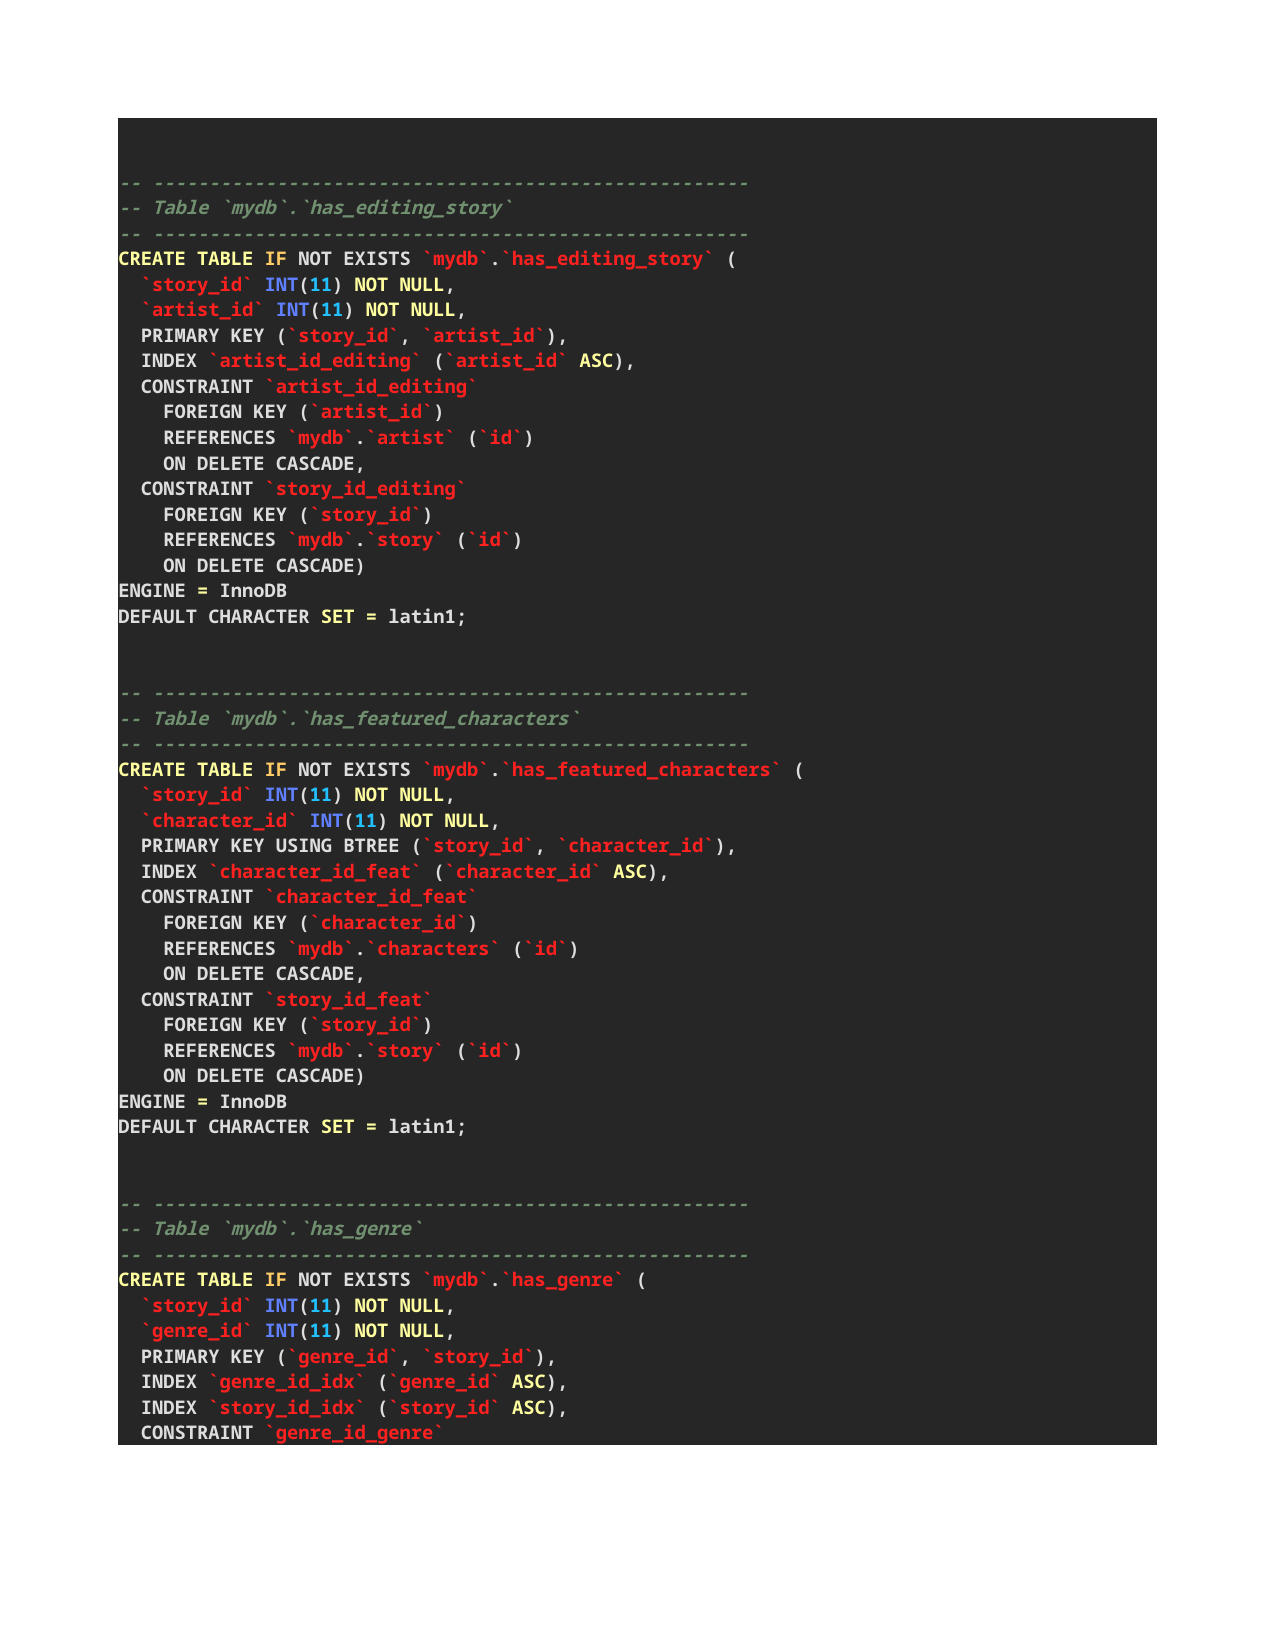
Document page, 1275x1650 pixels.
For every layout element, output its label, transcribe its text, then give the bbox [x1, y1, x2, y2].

text ENGINE = InnoDB [118, 1088, 1157, 1113]
text ON DELETE CASCADE, [118, 960, 1157, 986]
text `character_id` INT(11) NOT NULL, [118, 807, 1157, 833]
text REFERENCES `mydb`.`characters` (`id`) [118, 935, 1157, 960]
text CONSTRAINT `story_id_feat` [118, 986, 1157, 1011]
text -- Table `mydb`.`has_genre` [118, 1216, 1157, 1241]
text ON DELETE CASCADE) [118, 552, 1157, 577]
text FOREIGN KEY (`story_id`) [118, 501, 1157, 526]
text CREATE TABLE IF NOT EXISTS `mydb`.`has_genre` ( [118, 1267, 1157, 1292]
text REFERENCES `mydb`.`story` (`id`) [118, 1037, 1157, 1062]
text `story_id` INT(11) NOT NULL, [118, 271, 1157, 297]
text `artist_id` INT(11) NOT NULL, [118, 297, 1157, 322]
text CONSTRAINT `artist_id_editing` [118, 373, 1157, 399]
text `story_id` INT(11) NOT NULL, [118, 782, 1157, 807]
text -- ----------------------------------------------------- [118, 731, 1157, 756]
text REFERENCES `mydb`.`artist` (`id`) [118, 424, 1157, 450]
text DEFAULT CHARACTER SET = latin1; [118, 603, 1157, 628]
text -- Table `mydb`.`has_featured_characters` [118, 705, 1157, 731]
text INDEX `artist_id_editing` (`artist_id` ASC), [118, 348, 1157, 373]
text PRIMARY KEY (`story_id`, `artist_id`), [118, 322, 1157, 348]
text -- Table `mydb`.`has_editing_story` [118, 195, 1157, 220]
text ENGINE = InnoDB [118, 577, 1157, 603]
text ON DELETE CASCADE, [118, 450, 1157, 475]
text CREATE TABLE IF NOT EXISTS `mydb`.`has_featured_characters` ( [118, 756, 1157, 782]
text REFERENCES `mydb`.`story` (`id`) [118, 526, 1157, 552]
text -- ----------------------------------------------------- [118, 1241, 1157, 1267]
text INDEX `genre_id_idx` (`genre_id` ASC), [118, 1369, 1157, 1394]
text ON DELETE CASCADE) [118, 1062, 1157, 1088]
text `story_id` INT(11) NOT NULL, [118, 1292, 1157, 1318]
text INDEX `story_id_idx` (`story_id` ASC), [118, 1394, 1157, 1420]
text `genre_id` INT(11) NOT NULL, [118, 1318, 1157, 1343]
text DEFAULT CHARACTER SET = latin1; [118, 1113, 1157, 1139]
text CREATE TABLE IF NOT EXISTS `mydb`.`has_editing_story` ( [118, 246, 1157, 271]
text -- ----------------------------------------------------- [118, 1190, 1157, 1216]
text FOREIGN KEY (`artist_id`) [118, 399, 1157, 424]
text -- ----------------------------------------------------- [118, 220, 1157, 246]
text PRIMARY KEY USING BTREE (`story_id`, `character_id`), [118, 833, 1157, 858]
text CONSTRAINT `character_id_feat` [118, 884, 1157, 909]
text CONSTRAINT `story_id_editing` [118, 475, 1157, 501]
text CONSTRAINT `genre_id_genre` [118, 1420, 1157, 1445]
text -- ----------------------------------------------------- [118, 679, 1157, 705]
text FOREIGN KEY (`story_id`) [118, 1011, 1157, 1037]
text PRIMARY KEY (`genre_id`, `story_id`), [118, 1343, 1157, 1369]
text FOREIGN KEY (`character_id`) [118, 909, 1157, 935]
text -- ----------------------------------------------------- [118, 169, 1157, 195]
text INDEX `character_id_feat` (`character_id` ASC), [118, 858, 1157, 884]
